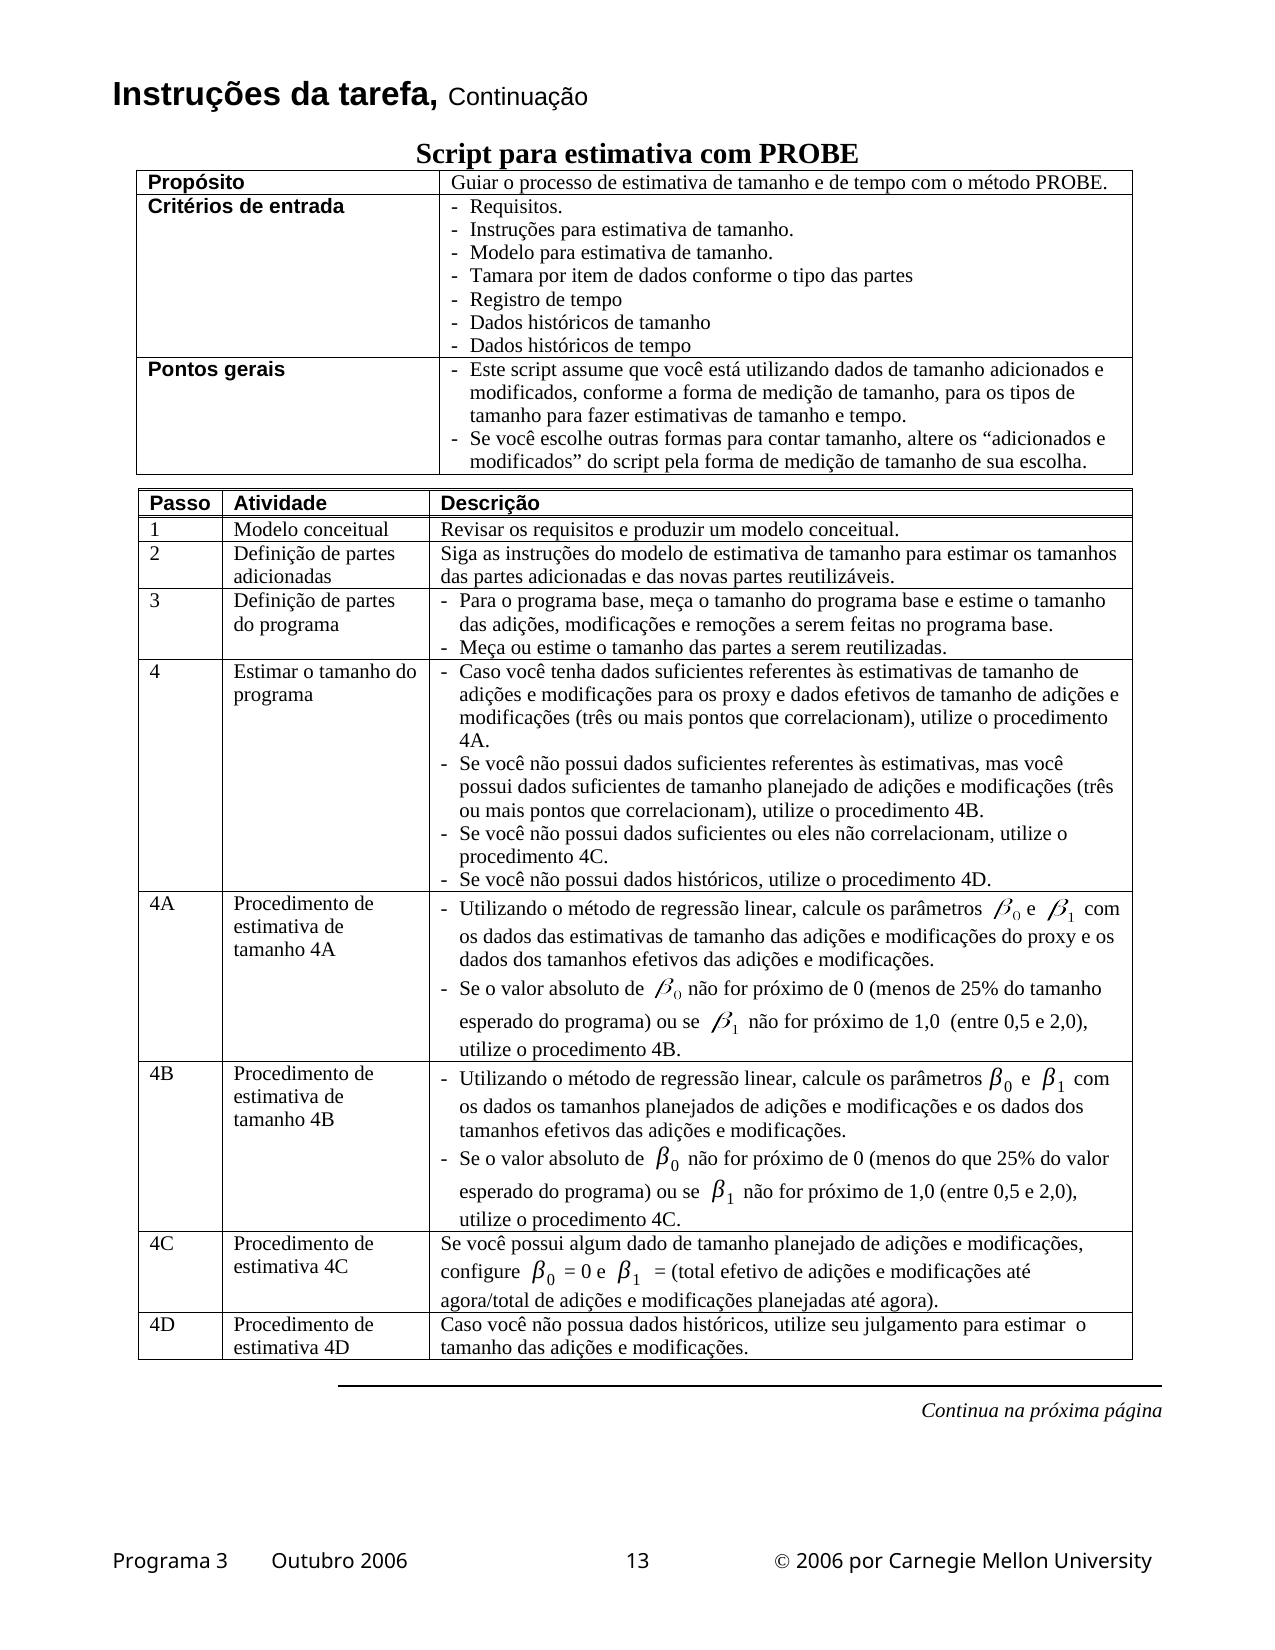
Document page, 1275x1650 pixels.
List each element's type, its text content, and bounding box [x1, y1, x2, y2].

table_cell 4D [139, 1313, 222, 1359]
table_cell Pontos gerais [137, 358, 439, 473]
table_cell Revisar os requisitos e produzir um modelo conceitual. [430, 518, 1132, 541]
table_cell Modelo conceitual [223, 518, 429, 541]
table_header Atividade [223, 491, 429, 515]
table_cell Procedimento de estimativa de tamanho 4B [223, 1062, 429, 1231]
table_cell Utilizando o método de regressão linear, calcule os parâmetros e com os dados das estimativas de tamanho das adições e modificações do proxy e os dados dos tamanhos efetivos das adições e modificações. Se o valor absoluto de não for próximo de 0 (menos de 25% do tamanho esperado do programa) ou se não for próximo de 1,0 (entre 0,5 e 2,0), utilize o procedimento 4B. [430, 892, 1132, 1061]
table_cell Siga as instruções do modelo de estimativa de tamanho para estimar os tamanhos das partes adicionadas e das novas partes reutilizáveis. [430, 542, 1132, 588]
table_cell Este script assume que você está utilizando dados de tamanho adicionados e modificados, conforme a forma de medição de tamanho, para os tipos de tamanho para fazer estimativas de tamanho e tempo. Se você escolhe outras formas para contar tamanho, altere os “adicionados e modificados” do script pela forma de medição de tamanho de sua escolha. [440, 358, 1132, 473]
table_cell Procedimento de estimativa 4D [223, 1313, 429, 1359]
table_cell Caso você não possua dados históricos, utilize seu julgamento para estimar o tamanho das adições e modificações. [430, 1313, 1132, 1359]
table_cell Requisitos. Instruções para estimativa de tamanho. Modelo para estimativa de tamanho. Tamara por item de dados conforme o tipo das partes Registro de tempo Dados históricos de tamanho Dados históricos de tempo [440, 195, 1132, 357]
table_cell 3 [139, 589, 222, 659]
table_cell Caso você tenha dados suficientes referentes às estimativas de tamanho de adições e modificações para os proxy e dados efetivos de tamanho de adições e modificações (três ou mais pontos que correlacionam), utilize o procedimento 4A. Se você não possui dados suficientes referentes às estimativas, mas você possui dados suficientes de tamanho planejado de adições e modificações (três ou mais pontos que correlacionam), utilize o procedimento 4B. Se você não possui dados suficientes ou eles não correlacionam, utilize o procedimento 4C. Se você não possui dados históricos, utilize o procedimento 4D. [430, 660, 1132, 891]
table_cell 1 [139, 518, 222, 541]
table_cell 4A [139, 892, 222, 1061]
text Script para estimativa com PROBE [112, 137, 1162, 169]
table_cell 4 [139, 660, 222, 891]
table_cell Definição de partes adicionadas [223, 542, 429, 588]
table_cell Se você possui algum dado de tamanho planejado de adições e modificações, configure = 0 e = (total efetivo de adições e modificações até agora/total de adições e modificações planejadas até agora). [430, 1232, 1132, 1312]
table_cell Utilizando o método de regressão linear, calcule os parâmetrose com os dados os tamanhos planejados de adições e modificações e os dados dos tamanhos efetivos das adições e modificações. Se o valor absoluto de não for próximo de 0 (menos do que 25% do valor esperado do programa) ou se não for próximo de 1,0 (entre 0,5 e 2,0), utilize o procedimento 4C. [430, 1062, 1132, 1231]
table_header Guiar o processo de estimativa de tamanho e de tempo com o método PROBE. [440, 171, 1132, 194]
table_cell 4C [139, 1232, 222, 1312]
table_cell Para o programa base, meça o tamanho do programa base e estime o tamanho das adições, modificações e remoções a serem feitas no programa base. Meça ou estime o tamanho das partes a serem reutilizadas. [430, 589, 1132, 659]
text Continua na próxima página [337, 1386, 1162, 1422]
table_cell Critérios de entrada [137, 195, 439, 357]
table_cell 2 [139, 542, 222, 588]
table_cell Definição de partes do programa [223, 589, 429, 659]
table_cell 4B [139, 1062, 222, 1231]
table_header Passo [139, 491, 222, 515]
table_header Propósito [137, 171, 439, 194]
table_header Descrição [430, 491, 1132, 515]
table_cell Estimar o tamanho do programa [223, 660, 429, 891]
table_cell Procedimento de estimativa de tamanho 4A [223, 892, 429, 1061]
title Instruções da tarefa, Continuação [112, 75, 1162, 112]
table_cell Procedimento de estimativa 4C [223, 1232, 429, 1312]
